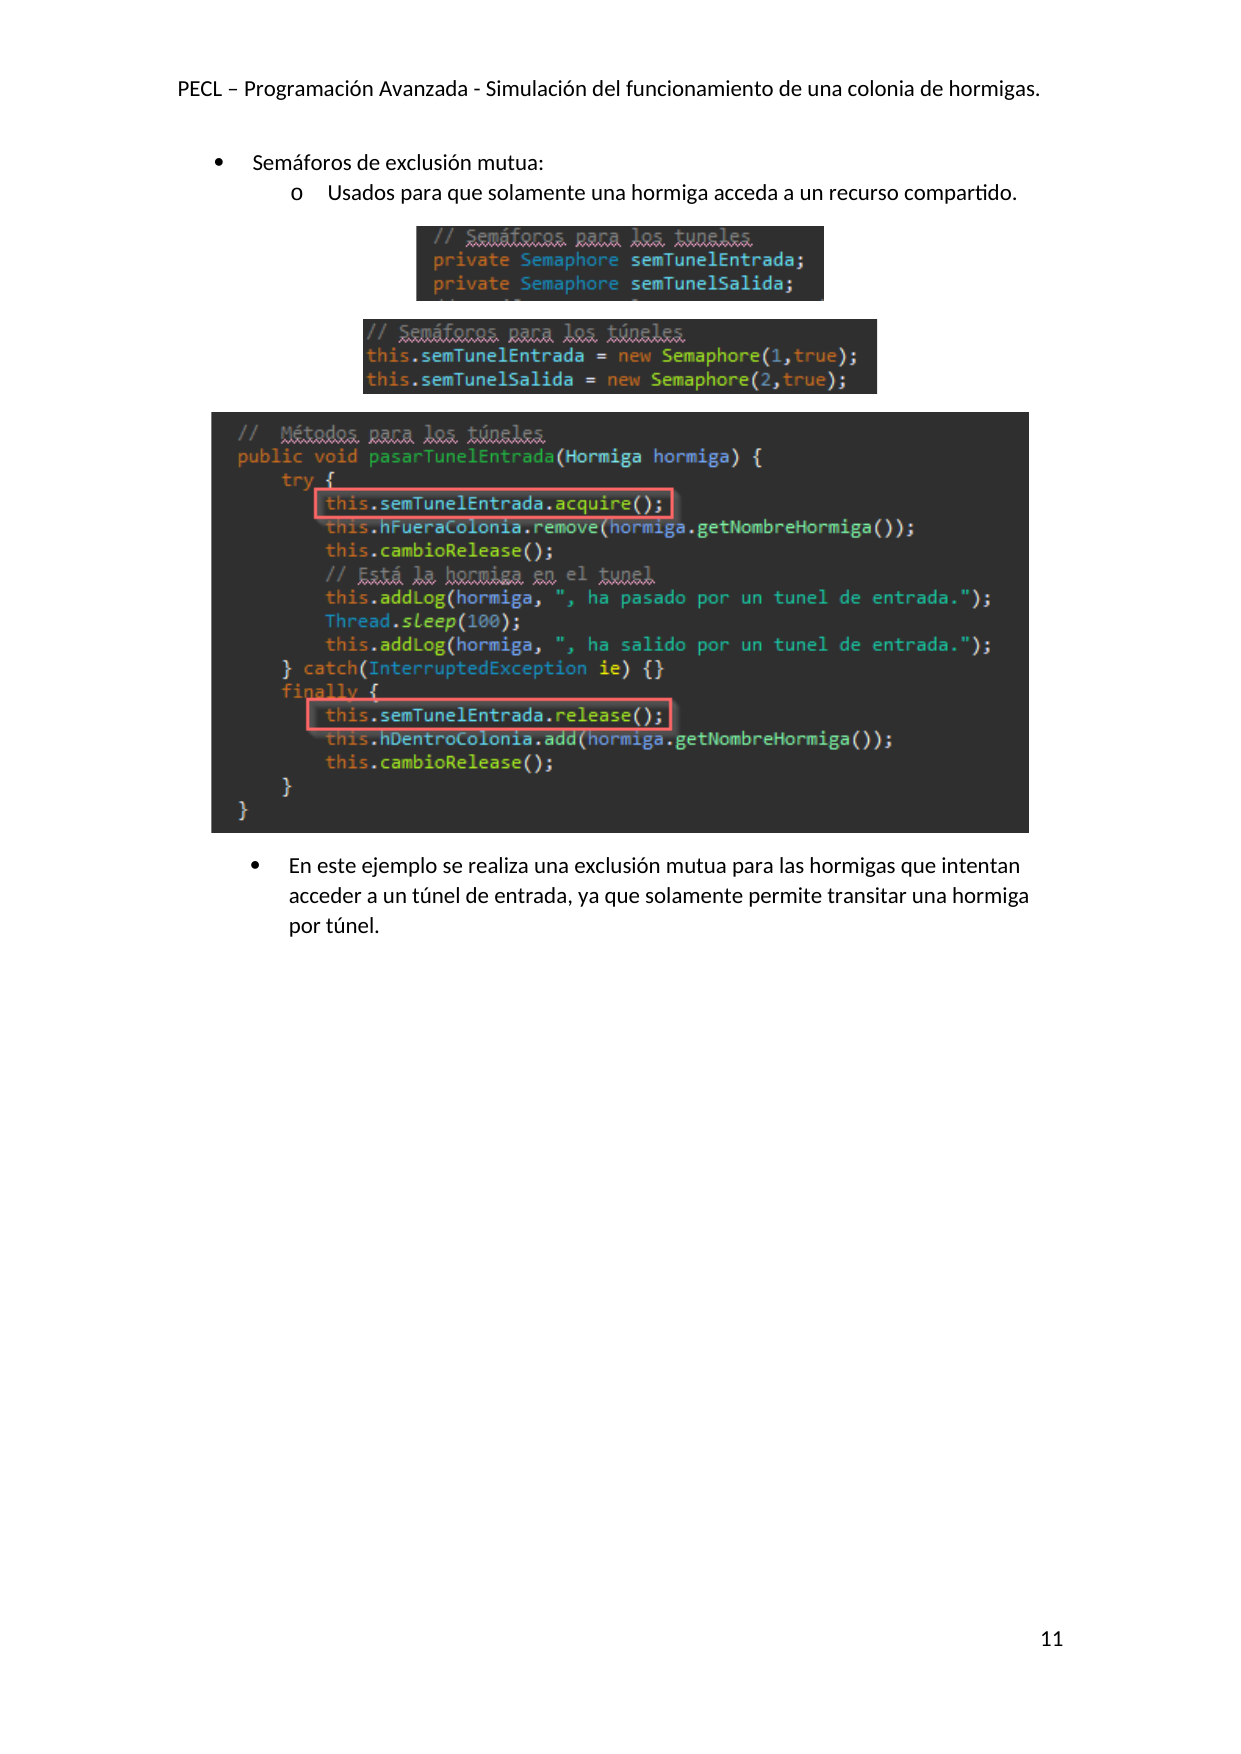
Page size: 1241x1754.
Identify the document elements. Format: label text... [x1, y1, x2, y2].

picture [211, 412, 1029, 833]
picture [416, 226, 824, 301]
list Semáforos de exclusión mutua: [215, 148, 1063, 176]
list Usados para que solamente una hormiga acceda a un recurso compartido. [290, 178, 1063, 207]
picture [363, 319, 878, 394]
list En este ejemplo se realiza una exclusión mutua para las hormigas que intentan acceder a un túnel de entrada, ya que solamente permite transitar una hormiga por túnel. [251, 851, 1063, 940]
